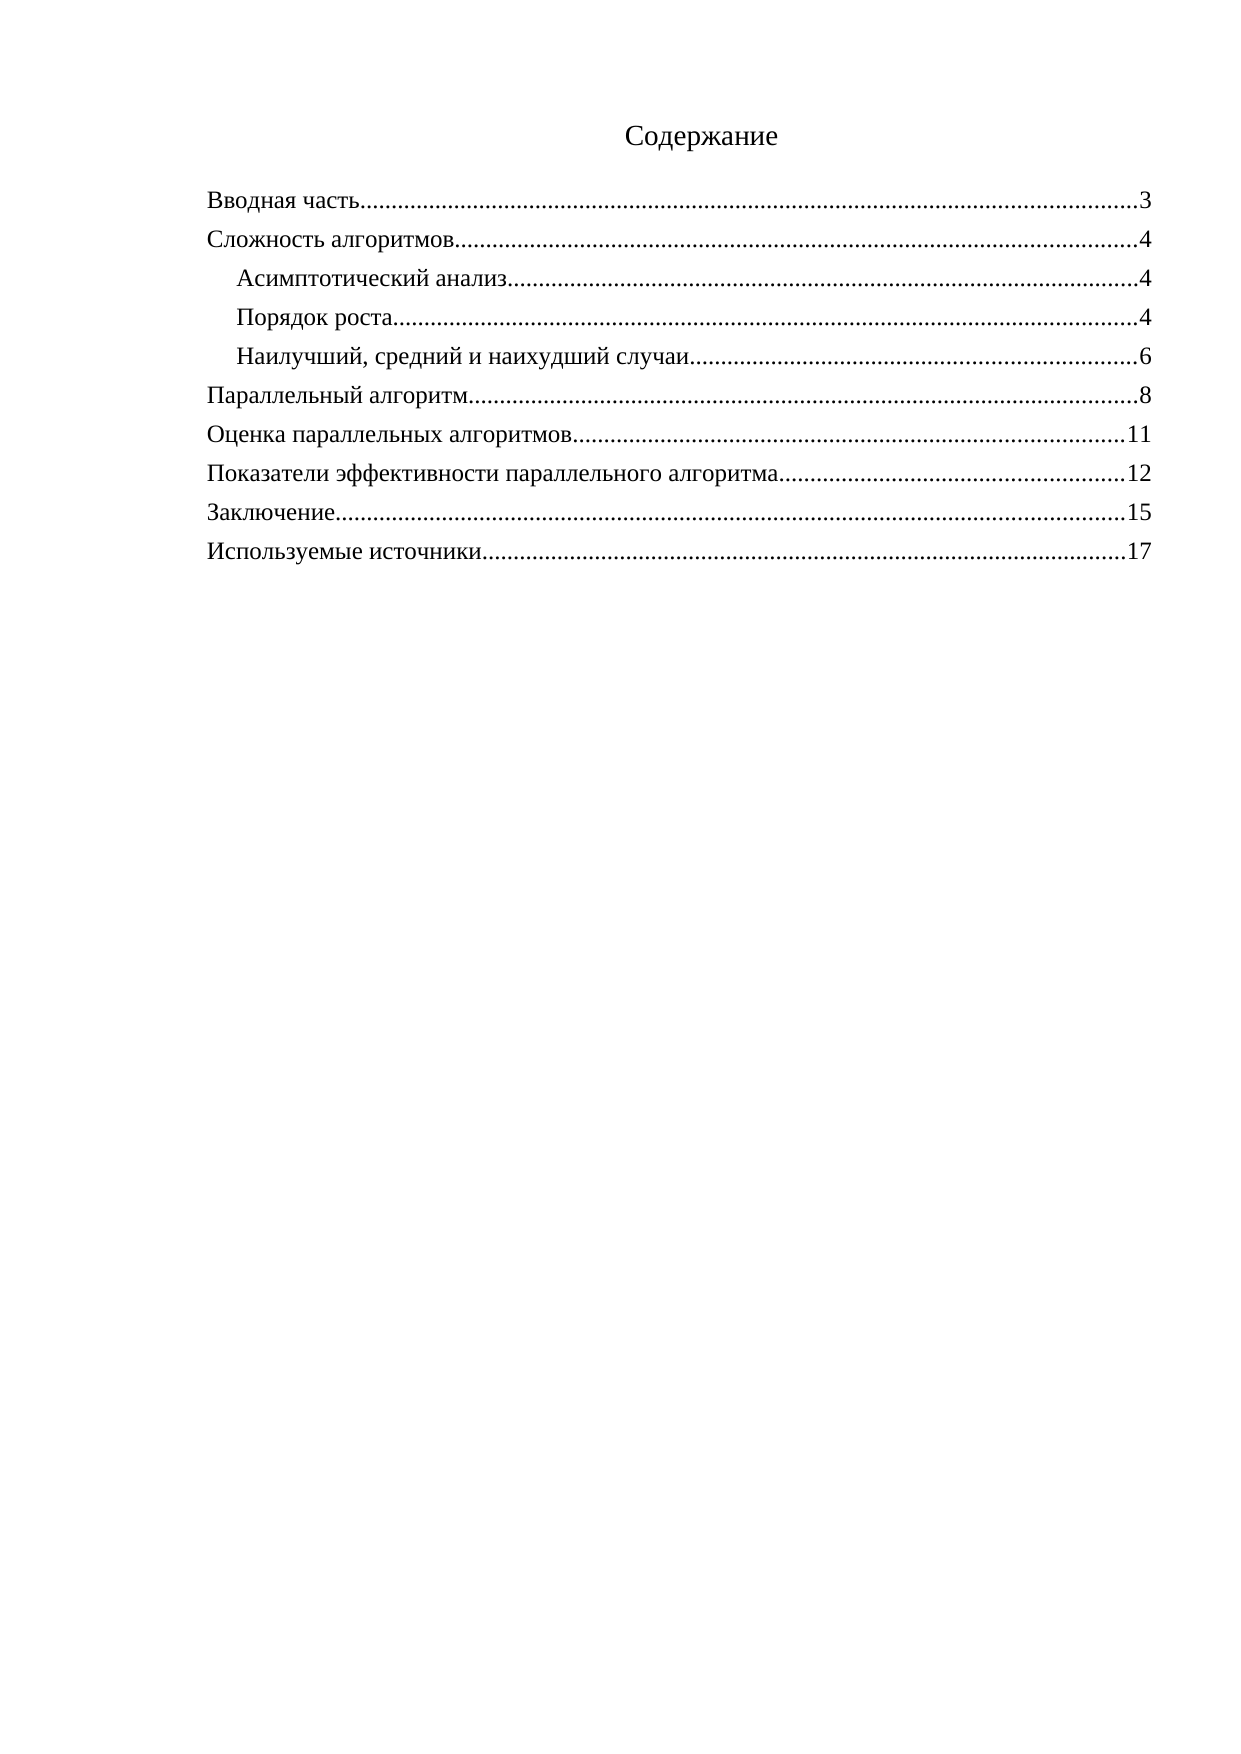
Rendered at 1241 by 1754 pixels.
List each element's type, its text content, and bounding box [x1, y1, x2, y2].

text Оценка параллельных алгоритмов 11 [207, 419, 1152, 448]
text Показатели эффективности параллельного алгоритма 12 [207, 458, 1152, 487]
text Вводная часть 3 [207, 185, 1152, 214]
text Наилучший, средний и наихудший случаи 6 [236, 341, 1152, 370]
text Порядок роста 4 [236, 302, 1152, 331]
text Асимптотический анализ 4 [236, 263, 1152, 292]
text Сложность алгоритмов 4 [207, 224, 1152, 253]
text Параллельный алгоритм 8 [207, 380, 1152, 409]
text Используемые источники 17 [207, 536, 1152, 564]
text Заключение 15 [207, 497, 1152, 526]
text Содержание [177, 118, 1152, 152]
